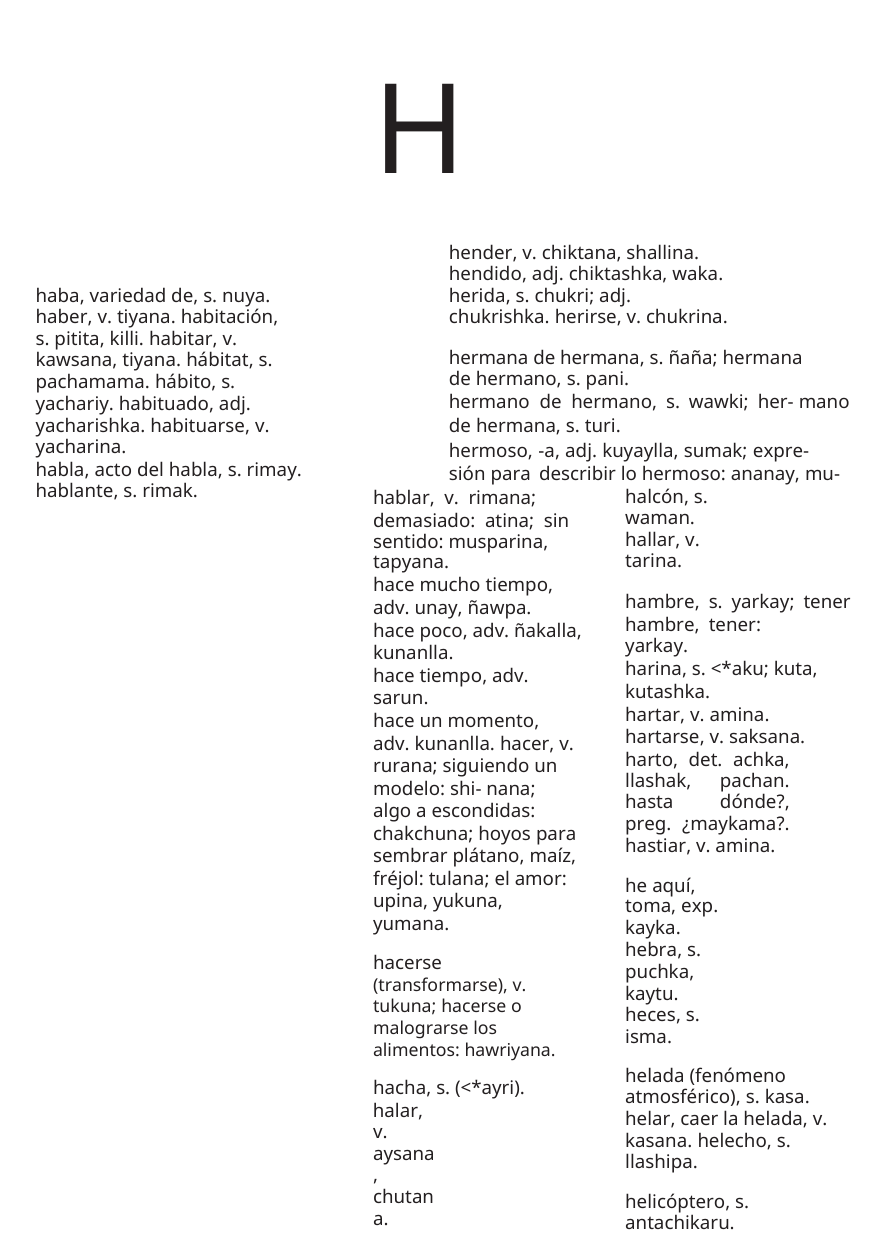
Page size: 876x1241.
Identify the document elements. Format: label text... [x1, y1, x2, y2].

text hace un momento, adv. kunanlla. hacer, v. rurana; siguiendo un modelo: shi- nana; algo a escondidas: chakchuna; hoyos para sembrar plátano, maíz, fréjol: tulana; el amor: upina, yukuna, yumana. [373, 710, 578, 935]
text helicóptero, s. antachikaru. [625, 1191, 856, 1234]
text hambre, s. yarkay; tener hambre, tener: [625, 590, 856, 636]
text hablar, v. rimana; demasiado: atina; sin [373, 486, 582, 532]
text H [373, 40, 856, 210]
text de hermano, s. pani. [449, 369, 856, 389]
text hace poco, adv. ñakalla, kunanlla. [373, 619, 582, 664]
text habla, acto del habla, s. rimay. [35, 459, 303, 481]
text hender, v. chiktana, shallina. hendido, adj. chiktashka, waka. herida, s. chukri; adj. chukrishka. herirse, v. chukrina. [449, 242, 736, 329]
text halcón, s. waman. hallar, v. tarina. [625, 486, 710, 573]
text hermoso, -a, adj. kuyaylla, sumak; expre- sión para describir lo hermoso: ananay, mu- [449, 438, 846, 486]
text yarkay. [625, 636, 856, 656]
text halar, v. aysana, chutana. [373, 1100, 436, 1231]
text hartar, v. amina. [625, 703, 856, 726]
text harto, det. achka, llashak, pachan. hasta dónde?, preg. ¿maykama?. hastiar, v. amina. [625, 749, 789, 858]
text he aquí, toma, exp. kayka. hebra, s. puchka, kaytu. heces, s. isma. [625, 875, 720, 1049]
text haba, variedad de, s. nuya. haber, v. tiyana. habitación, s. pitita, killi. habitar, v. kawsana, tiyana. hábitat, s. pachamama. hábito, s. yachariy. habituado, adj. yacharishka. habituarse, v. yacharina. [35, 285, 291, 459]
text hablante, s. rimak. [35, 481, 303, 502]
text hace tiempo, adv. sarun. [373, 664, 582, 709]
text hermana de hermana, s. ñaña; hermana [449, 346, 856, 369]
text hace mucho tiempo, adv. unay, ñawpa. [373, 572, 582, 619]
text hacerse (transformarse), v. tukuna; hacerse o malograrse los alimentos: hawriyana. [373, 952, 578, 1061]
text sentido: musparina, tapyana. [373, 532, 582, 572]
text helada (fenómeno atmosférico), s. kasa. helar, caer la helada, v. kasana. helecho, s. llashipa. [625, 1066, 833, 1174]
text harina, s. <*aku; kuta, kutashka. [625, 656, 856, 703]
text hermano de hermano, s. wawki; her- mano de hermana, s. turi. [449, 389, 856, 438]
text hacha, s. (<*ayri). [373, 1077, 582, 1099]
text hartarse, v. saksana. [625, 726, 856, 748]
